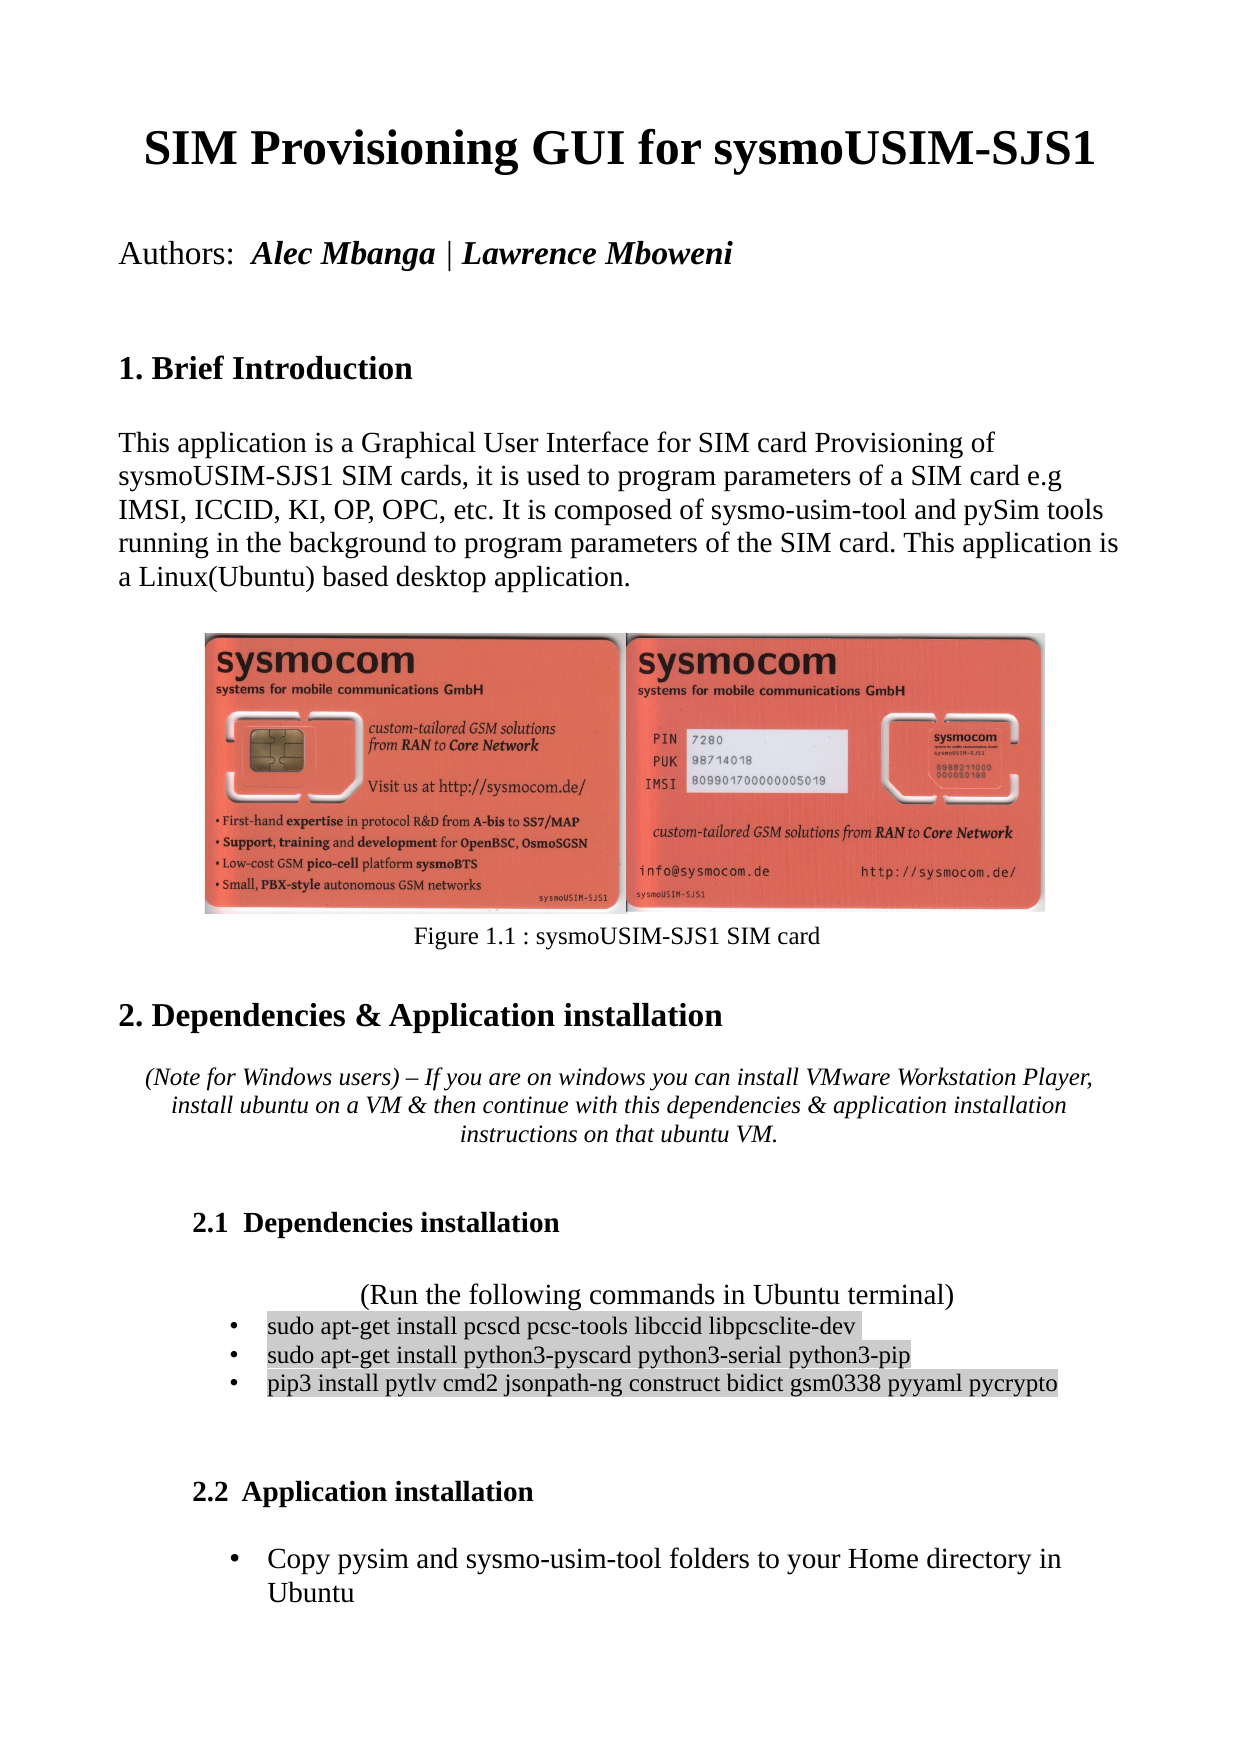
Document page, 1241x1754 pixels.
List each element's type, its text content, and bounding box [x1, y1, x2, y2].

text Figure 1.1 : sysmoUSIM-SJS1 SIM card [118, 631, 1122, 952]
text 2. Dependencies & Application installation [118, 995, 1122, 1033]
text This application is a Graphical User Interface for SIM card Provisioning of sysmoUSIM-SJS1 SIM cards, it is used to program parameters of a SIM card e.g IMSI, ICCID, KI, OP, OPC, etc. It is composed of sysmo-usim-tool and pySim tools running in the background to program parameters of the SIM card. This application is a Linux(Ubuntu) based desktop application. [118, 425, 1122, 592]
list sudo apt-get install python3-pyscard python3-serial python3-pip [229, 1340, 1122, 1368]
text SIM Provisioning GUI for sysmoUSIM-SJS1 [118, 118, 1122, 176]
list Copy pysim and sysmo-usim-tool folders to your Home directory in Ubuntu [229, 1541, 1122, 1608]
text (Run the following commands in Ubuntu terminal) [192, 1277, 1122, 1311]
text (Note for Windows users) – If you are on windows you can install VMware Workstation Player, install ubuntu on a VM & then continue with this dependencies & application installation instructions on that ubuntu VM. [118, 1062, 1122, 1148]
text 2.2 Application installation [192, 1474, 1122, 1507]
list sudo apt-get install pcscd pcsc-tools libccid libpcsclite-dev [229, 1311, 1122, 1340]
list pip3 install pytlv cmd2 jsonpath-ng construct bidict gsm0338 pyyaml pycrypto [229, 1368, 1122, 1397]
picture [204, 633, 1046, 914]
text Authors: Alec Mbanga | Lawrence Mboweni [118, 233, 1122, 271]
text 2.1 Dependencies installation [192, 1206, 1122, 1239]
text 1. Brief Introduction [118, 348, 1122, 386]
